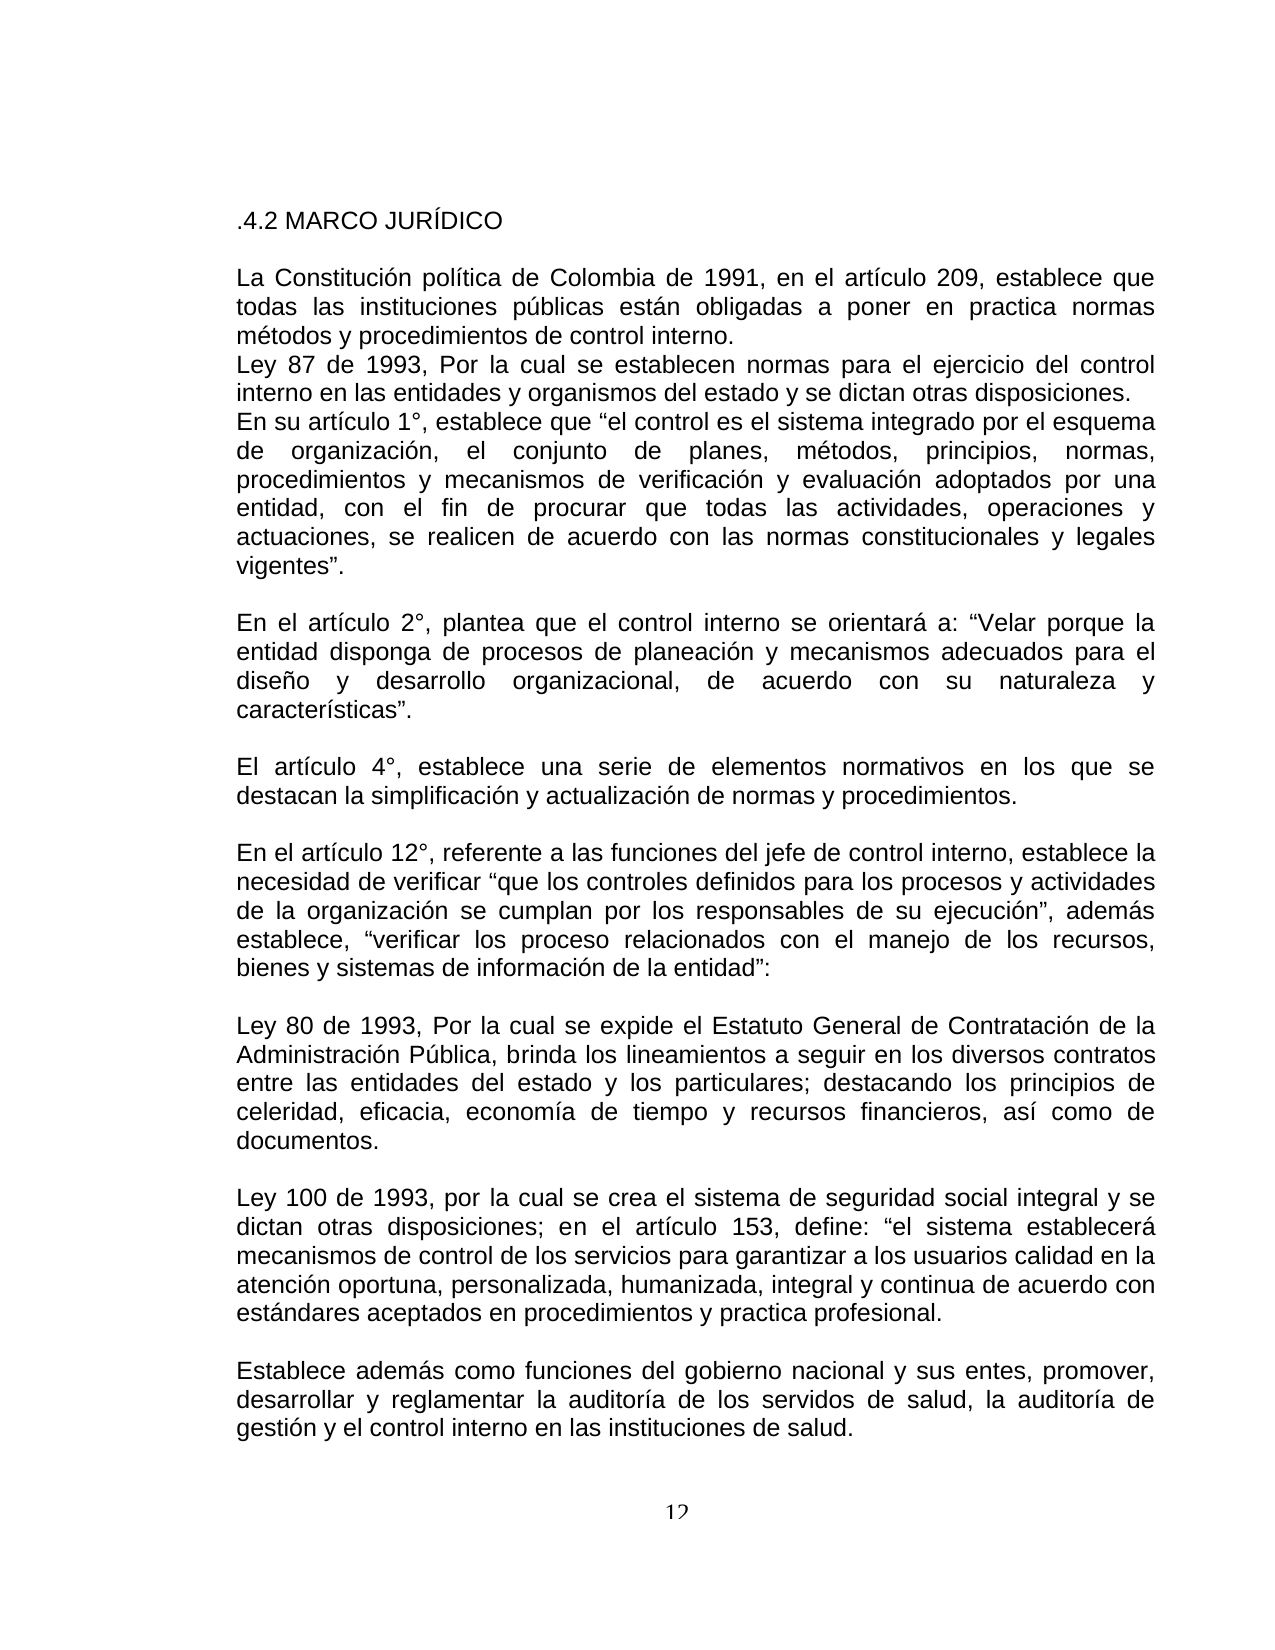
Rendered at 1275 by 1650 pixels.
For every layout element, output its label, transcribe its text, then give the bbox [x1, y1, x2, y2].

text En el artículo 12°, referente a las funciones del jefe de control interno, establece la necesidad de verificar “que los controles definidos para los procesos y actividades de la organización se cumplan por los responsables de su ejecución”, además establece, “verificar los proceso relacionados con el manejo de los recursos, bienes y sistemas de información de la entidad”: [236, 838, 1157, 982]
text Ley 100 de 1993, por la cual se crea el sistema de seguridad social integral y se dictan otras disposiciones; en el artículo 153, define: “el sistema establecerá mecanismos de control de los servicios para garantizar a los usuarios calidad en la atención oportuna, personalizada, humanizada, integral y continua de acuerdo con estándares aceptados en procedimientos y practica profesional. [236, 1183, 1157, 1327]
text En su artículo 1°, establece que “el control es el sistema integrado por el esquema de organización, el conjunto de planes, métodos, principios, normas, procedimientos y mecanismos de verificación y evaluación adoptados por una entidad, con el fin de procurar que todas las actividades, operaciones y actuaciones, se realicen de acuerdo con las normas constitucionales y legales vigentes”. [236, 407, 1157, 580]
text Establece además como funciones del gobierno nacional y sus entes, promover, desarrollar y reglamentar la auditoría de los servidos de salud, la auditoría de gestión y el control interno en las instituciones de salud. [236, 1356, 1157, 1442]
text El artículo 4°, establece una serie de elementos normativos en los que se destacan la simplificación y actualización de normas y procedimientos. [236, 752, 1157, 810]
subtitle Ley 87 de 1993, Por la cual se establecen normas para el ejercicio del control interno en las entidades y organismos del estado y se dictan otras disposiciones. [236, 350, 1157, 407]
text La Constitución política de Colombia de 1991, en el artículo 209, establece que todas las instituciones públicas están obligadas a poner en practica normas métodos y procedimientos de control interno. [236, 263, 1157, 350]
text En el artículo 2°, plantea que el control interno se orientará a: “Velar porque la entidad disponga de procesos de planeación y mecanismos adecuados para el diseño y desarrollo organizacional, de acuerdo con su naturaleza y características”. [236, 608, 1157, 723]
text 12 [252, 1498, 1102, 1519]
text Ley 80 de 1993, Por la cual se expide el Estatuto General de Contratación de la Administración Pública, brinda los lineamientos a seguir en los diversos contratos entre las entidades del estado y los particulares; destacando los principios de celeridad, eficacia, economía de tiempo y recursos financieros, así como de documentos. [236, 1011, 1157, 1155]
text .4.2 MARCO JURÍDICO [236, 206, 1157, 235]
